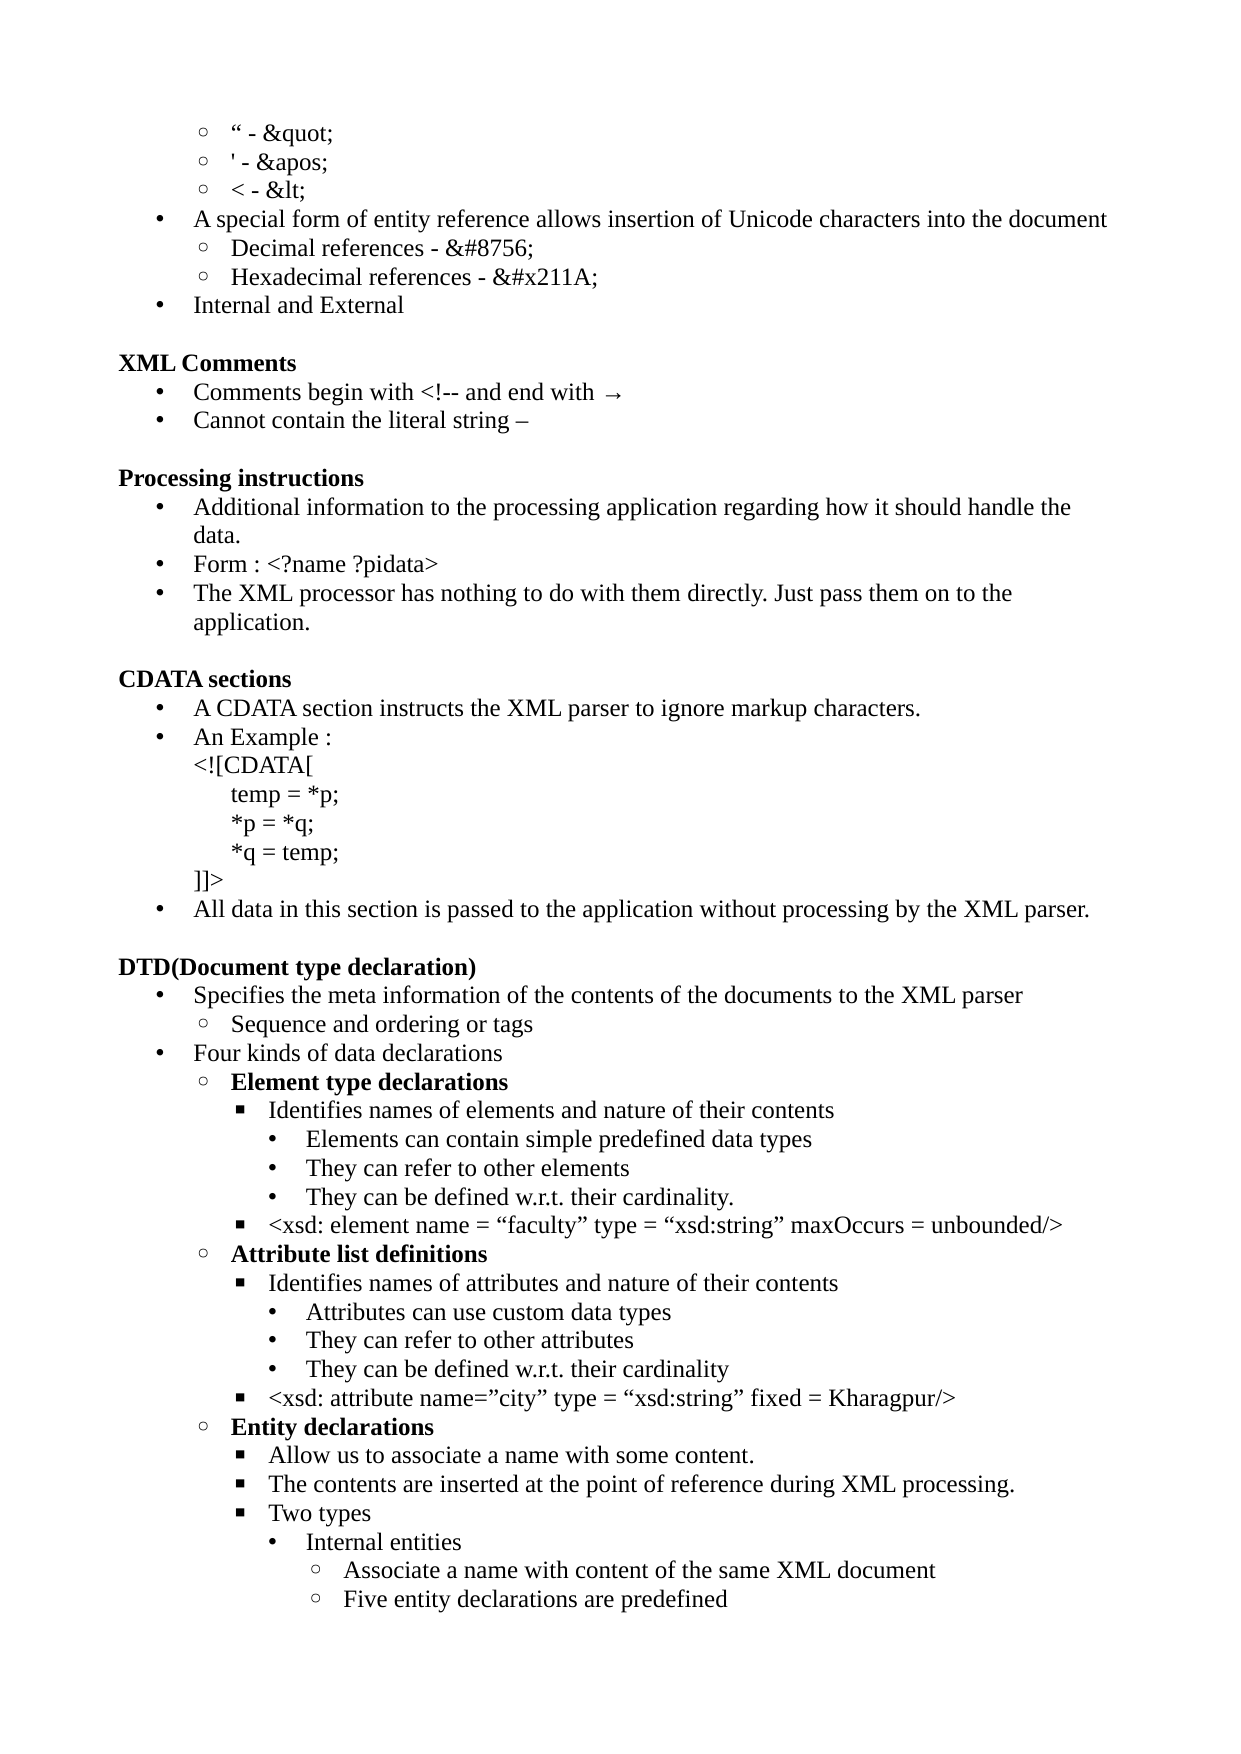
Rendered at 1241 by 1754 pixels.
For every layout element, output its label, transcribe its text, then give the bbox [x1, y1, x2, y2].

list <![CDATA[ [156, 751, 1122, 779]
list Five entity declarations are predefined [306, 1584, 1122, 1613]
list The XML processor has nothing to do with them directly. Just pass them on to the application. [156, 578, 1122, 636]
list <xsd: element name = “faculty” type = “xsd:string” maxOccurs = unbounded/> [231, 1211, 1122, 1239]
list Two types [231, 1498, 1122, 1527]
list Attribute list definitions [193, 1239, 1122, 1268]
list < - &lt; [193, 176, 1122, 204]
text DTD(Document type declaration) [118, 952, 1122, 981]
list They can be defined w.r.t. their cardinality [268, 1354, 1122, 1383]
list An Example : [156, 722, 1122, 751]
text Processing instructions [118, 463, 1122, 492]
list All data in this section is passed to the application without processing by the XML parser. [156, 894, 1122, 923]
list They can be defined w.r.t. their cardinality. [268, 1182, 1122, 1211]
list Identifies names of attributes and nature of their contents [231, 1268, 1122, 1297]
list Decimal references - &#8756; [193, 233, 1122, 262]
list Specifies the meta information of the contents of the documents to the XML parser [156, 981, 1122, 1009]
list Element type declarations [193, 1067, 1122, 1096]
list Additional information to the processing application regarding how it should handle the data. [156, 492, 1122, 549]
list They can refer to other attributes [268, 1326, 1122, 1354]
list Four kinds of data declarations [156, 1038, 1122, 1067]
list Entity declarations [193, 1412, 1122, 1441]
text XML Comments [118, 348, 1122, 377]
list ]]> [156, 866, 1122, 894]
list Elements can contain simple predefined data types [268, 1124, 1122, 1153]
list Sequence and ordering or tags [193, 1009, 1122, 1038]
list A CDATA section instructs the XML parser to ignore markup characters. [156, 693, 1122, 722]
list Hexadecimal references - &#x211A; [193, 262, 1122, 291]
list Internal entities [268, 1527, 1122, 1556]
list A special form of entity reference allows insertion of Unicode characters into the document [156, 204, 1122, 233]
list Form : <?name ?pidata> [156, 549, 1122, 578]
list Internal and External [156, 291, 1122, 319]
list Identifies names of elements and nature of their contents [231, 1096, 1122, 1124]
text CDATA sections [118, 664, 1122, 693]
list temp = *p; [193, 779, 1122, 808]
list They can refer to other elements [268, 1153, 1122, 1182]
list The contents are inserted at the point of reference during XML processing. [231, 1469, 1122, 1498]
list ' - &apos; [193, 147, 1122, 176]
list Allow us to associate a name with some content. [231, 1441, 1122, 1469]
list *p = *q; [193, 808, 1122, 837]
list Comments begin with <!-- and end with → [156, 377, 1122, 406]
list <xsd: attribute name=”city” type = “xsd:string” fixed = Kharagpur/> [231, 1383, 1122, 1412]
list *q = temp; [193, 837, 1122, 866]
list Cannot contain the literal string – [156, 406, 1122, 434]
list Attributes can use custom data types [268, 1297, 1122, 1326]
list “ - &quot; [193, 118, 1122, 147]
list Associate a name with content of the same XML document [306, 1556, 1122, 1584]
